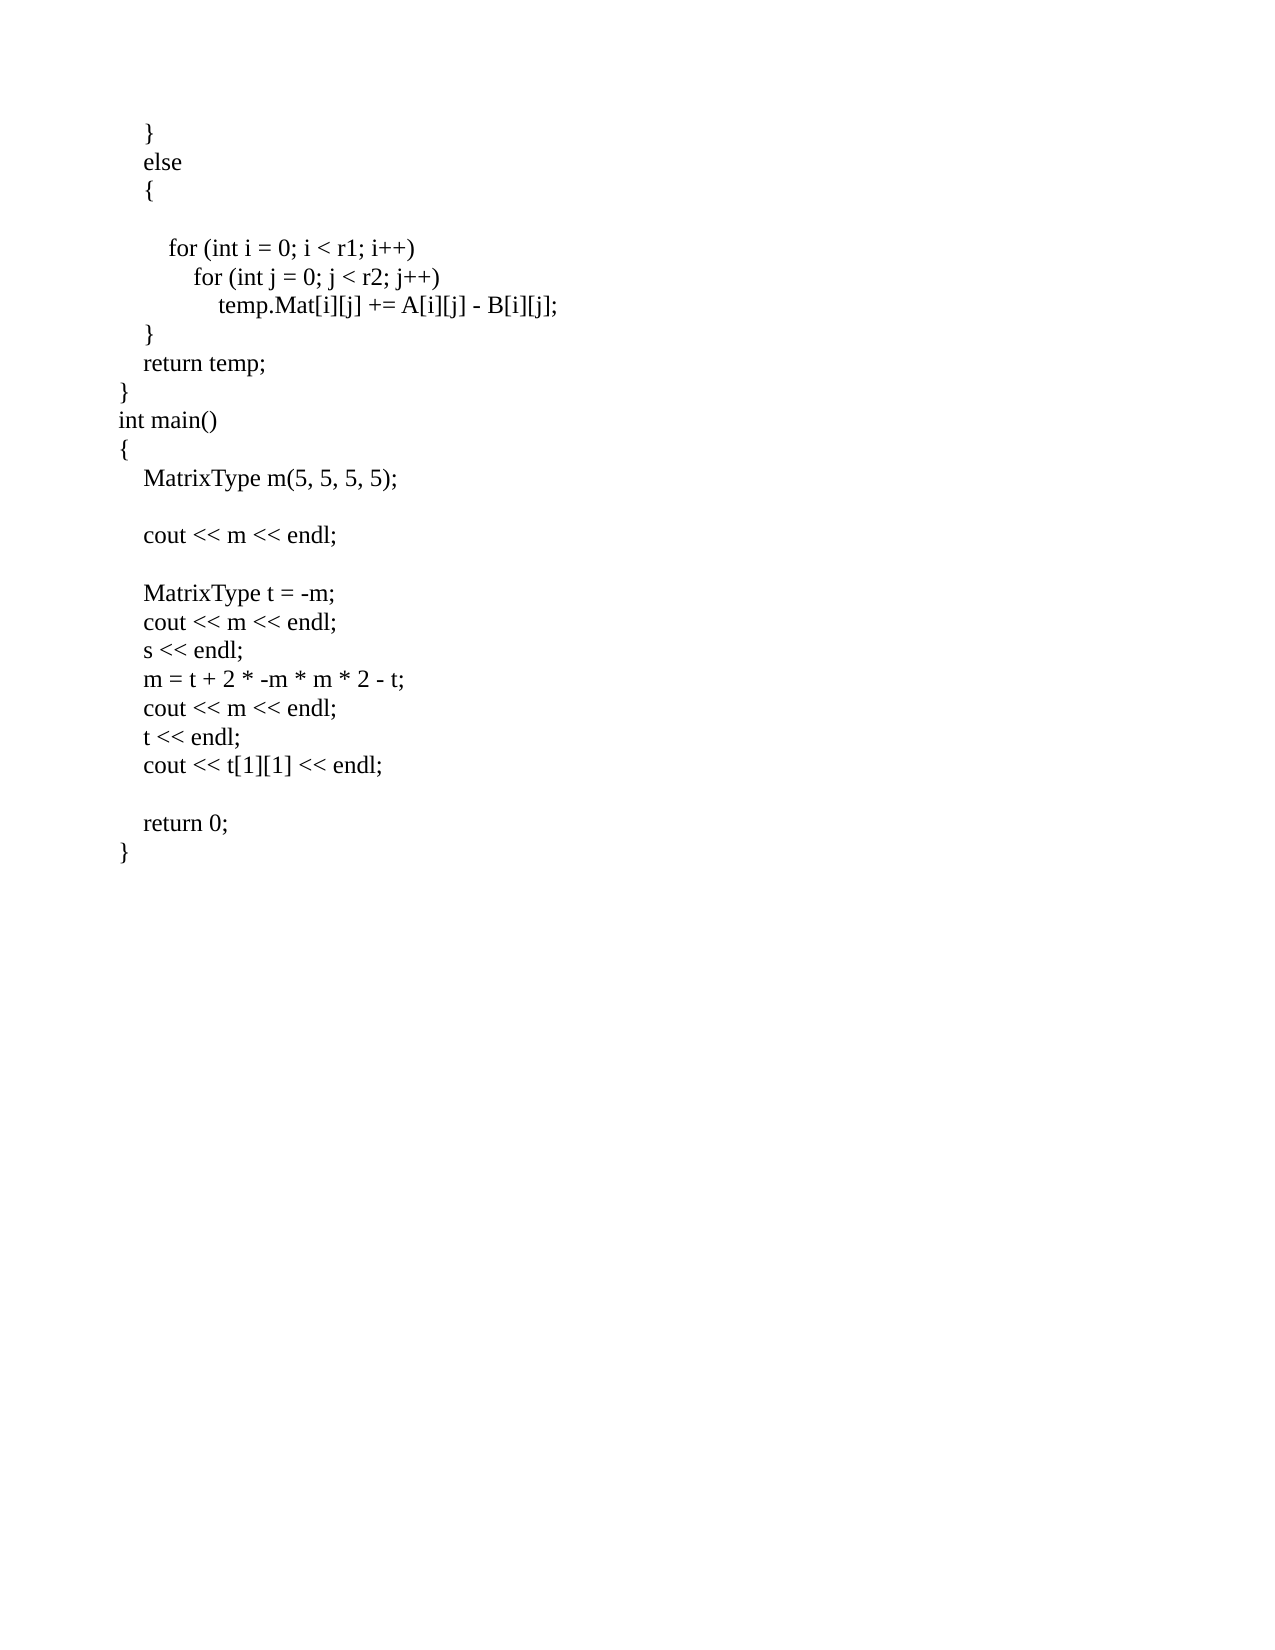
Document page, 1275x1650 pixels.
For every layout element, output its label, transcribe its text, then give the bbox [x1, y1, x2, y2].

text m = t + 2 * -m * m * 2 - t; [118, 664, 1157, 693]
text else [118, 147, 1157, 176]
text t << endl; [118, 722, 1157, 751]
text temp.Mat[i][j] += A[i][j] - B[i][j]; [118, 291, 1157, 319]
text { [118, 176, 1157, 204]
text cout << m << endl; [118, 693, 1157, 722]
text cout << t[1][1] << endl; [118, 751, 1157, 779]
text } [118, 377, 1157, 406]
text s << endl; [118, 636, 1157, 664]
text } [118, 319, 1157, 348]
text cout << m << endl; [118, 521, 1157, 549]
text for (int j = 0; j < r2; j++) [118, 262, 1157, 291]
text } [118, 837, 1157, 866]
text cout << m << endl; [118, 607, 1157, 636]
text for (int i = 0; i < r1; i++) [118, 233, 1157, 262]
text return 0; [118, 808, 1157, 837]
text return temp; [118, 348, 1157, 377]
text int main() [118, 406, 1157, 434]
text { [118, 434, 1157, 463]
text MatrixType m(5, 5, 5, 5); [118, 463, 1157, 492]
text MatrixType t = -m; [118, 578, 1157, 607]
text } [118, 118, 1157, 147]
